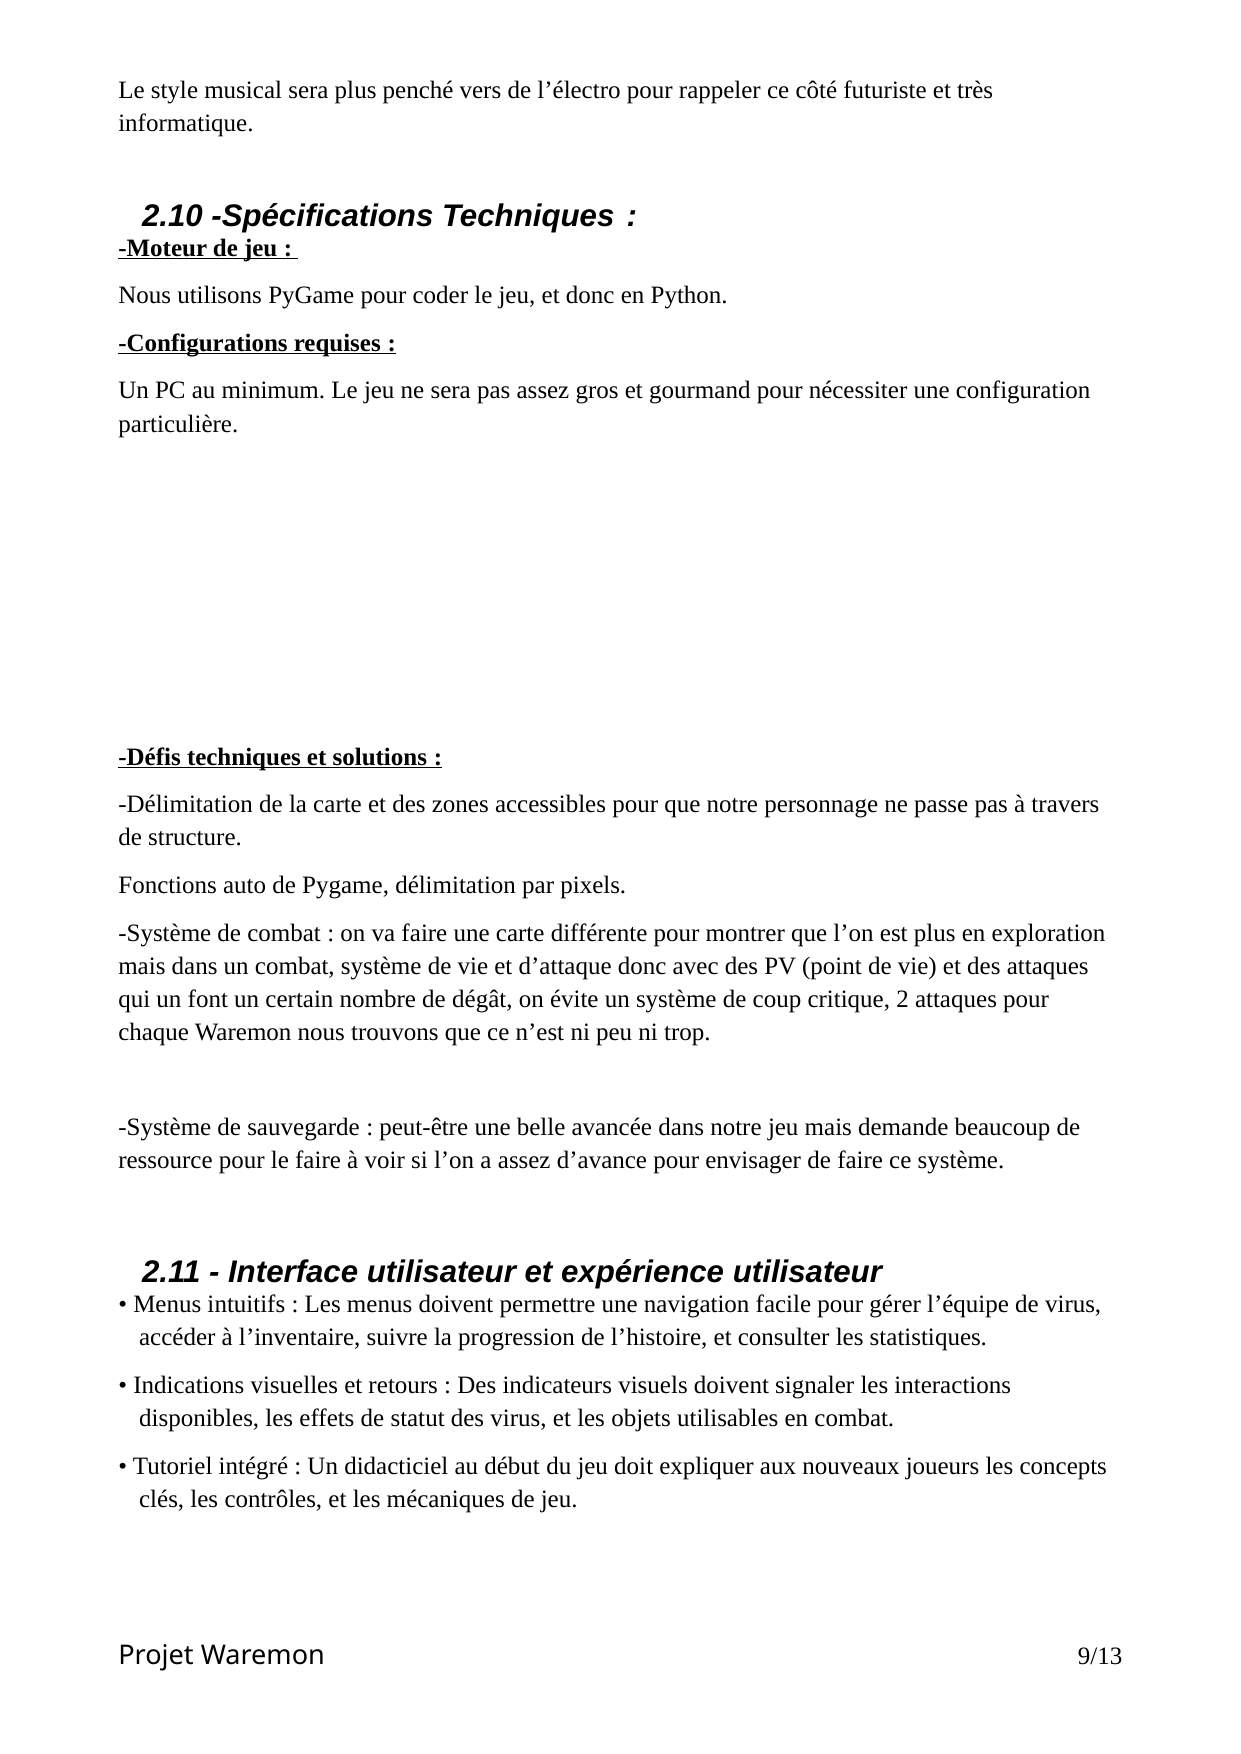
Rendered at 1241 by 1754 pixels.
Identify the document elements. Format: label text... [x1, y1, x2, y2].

text Fonctions auto de Pygame, délimitation par pixels. [118, 870, 1122, 899]
text Le style musical sera plus penché vers de l’électro pour rappeler ce côté futuriste et très informatique. [118, 75, 1122, 137]
text -Configurations requises : [118, 328, 1122, 357]
text -Défis techniques et solutions : [118, 742, 1122, 771]
text Un PC au minimum. Le jeu ne sera pas assez gros et gourmand pour nécessiter une configuration particulière. [118, 376, 1122, 437]
text -Moteur de jeu : [118, 233, 1122, 262]
text -Système de sauvegarde : peut-être une belle avancée dans notre jeu mais demande beaucoup de ressource pour le faire à voir si l’on a assez d’avance pour envisager de faire ce système. [118, 1112, 1122, 1174]
text -Système de combat : on va faire une carte différente pour montrer que l’on est plus en exploration mais dans un combat, système de vie et d’attaque donc avec des PV (point de vie) et des attaques qui un font un certain nombre de dégât, on évite un système de coup critique, 2 attaques pour chaque Waremon nous trouvons que ce n’est ni peu ni trop. [118, 918, 1122, 1046]
text • Tutoriel intégré : Un didacticiel au début du jeu doit expliquer aux nouveaux joueurs les concepts clés, les contrôles, et les mécaniques de jeu. [118, 1451, 1122, 1512]
text Nous utilisons PyGame pour coder le jeu, et donc en Python. [118, 280, 1122, 309]
text • Indications visuelles et retours : Des indicateurs visuels doivent signaler les interactions disponibles, les effets de statut des virus, et les objets utilisables en combat. [118, 1370, 1122, 1432]
subtitle 2.11 - Interface utilisateur et expérience utilisateur [142, 1253, 1122, 1289]
text • Menus intuitifs : Les menus doivent permettre une navigation facile pour gérer l’équipe de virus, accéder à l’inventaire, suivre la progression de l’histoire, et consulter les statistiques. [118, 1289, 1122, 1351]
subtitle 2.10 -Spécifications Techniques : [142, 197, 1122, 233]
text -Délimitation de la carte et des zones accessibles pour que notre personnage ne passe pas à travers de structure. [118, 789, 1122, 851]
